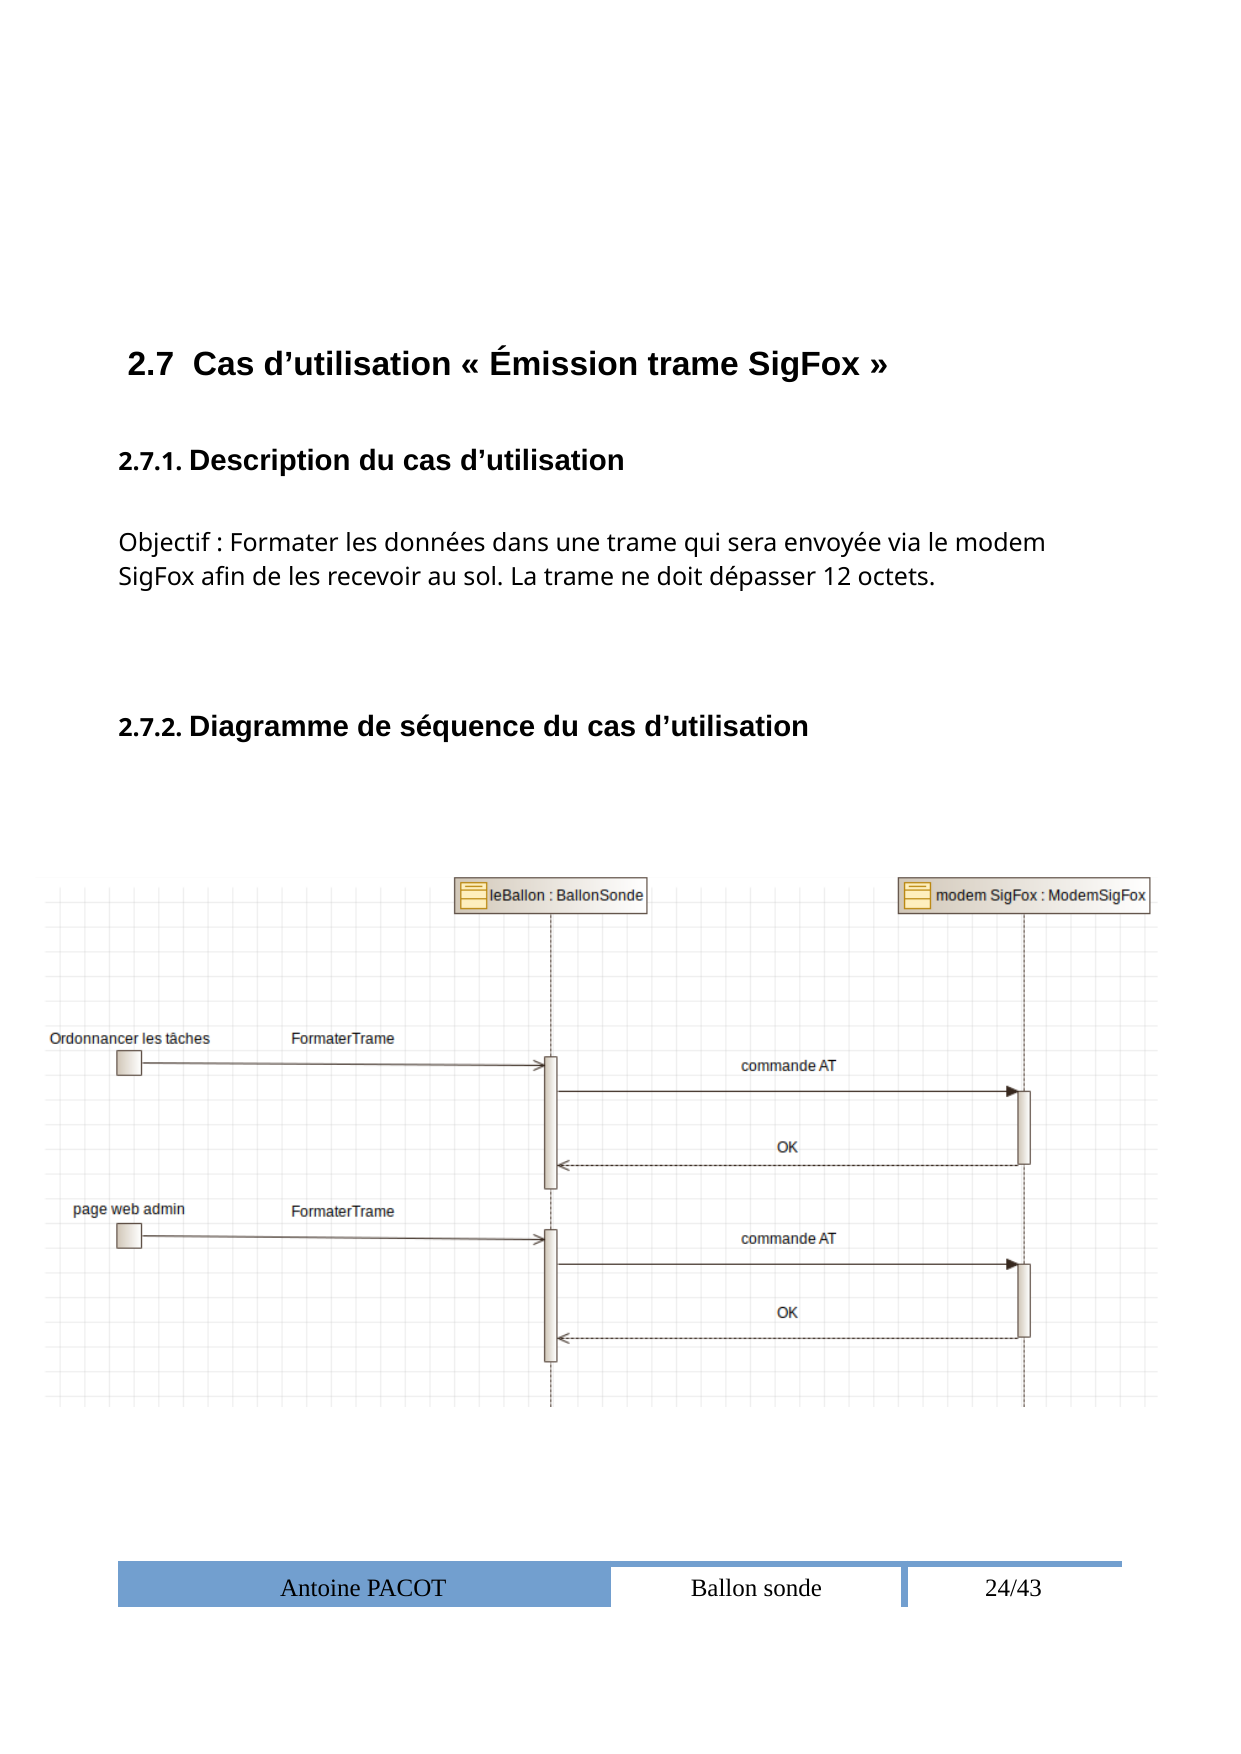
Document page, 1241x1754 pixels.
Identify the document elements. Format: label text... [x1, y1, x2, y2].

subtitle Description du cas d’utilisation [118, 443, 1122, 478]
subtitle Diagramme de séquence du cas d’utilisation [118, 709, 1122, 744]
subtitle Cas d’utilisation « Émission trame SigFox » [118, 343, 1122, 382]
text Objectif : Formater les données dans une trame qui sera envoyée via le modem SigFox afin de les recevoir au sol. La trame ne doit dépasser 12 octets. [118, 524, 1122, 593]
picture [35, 877, 1158, 1407]
